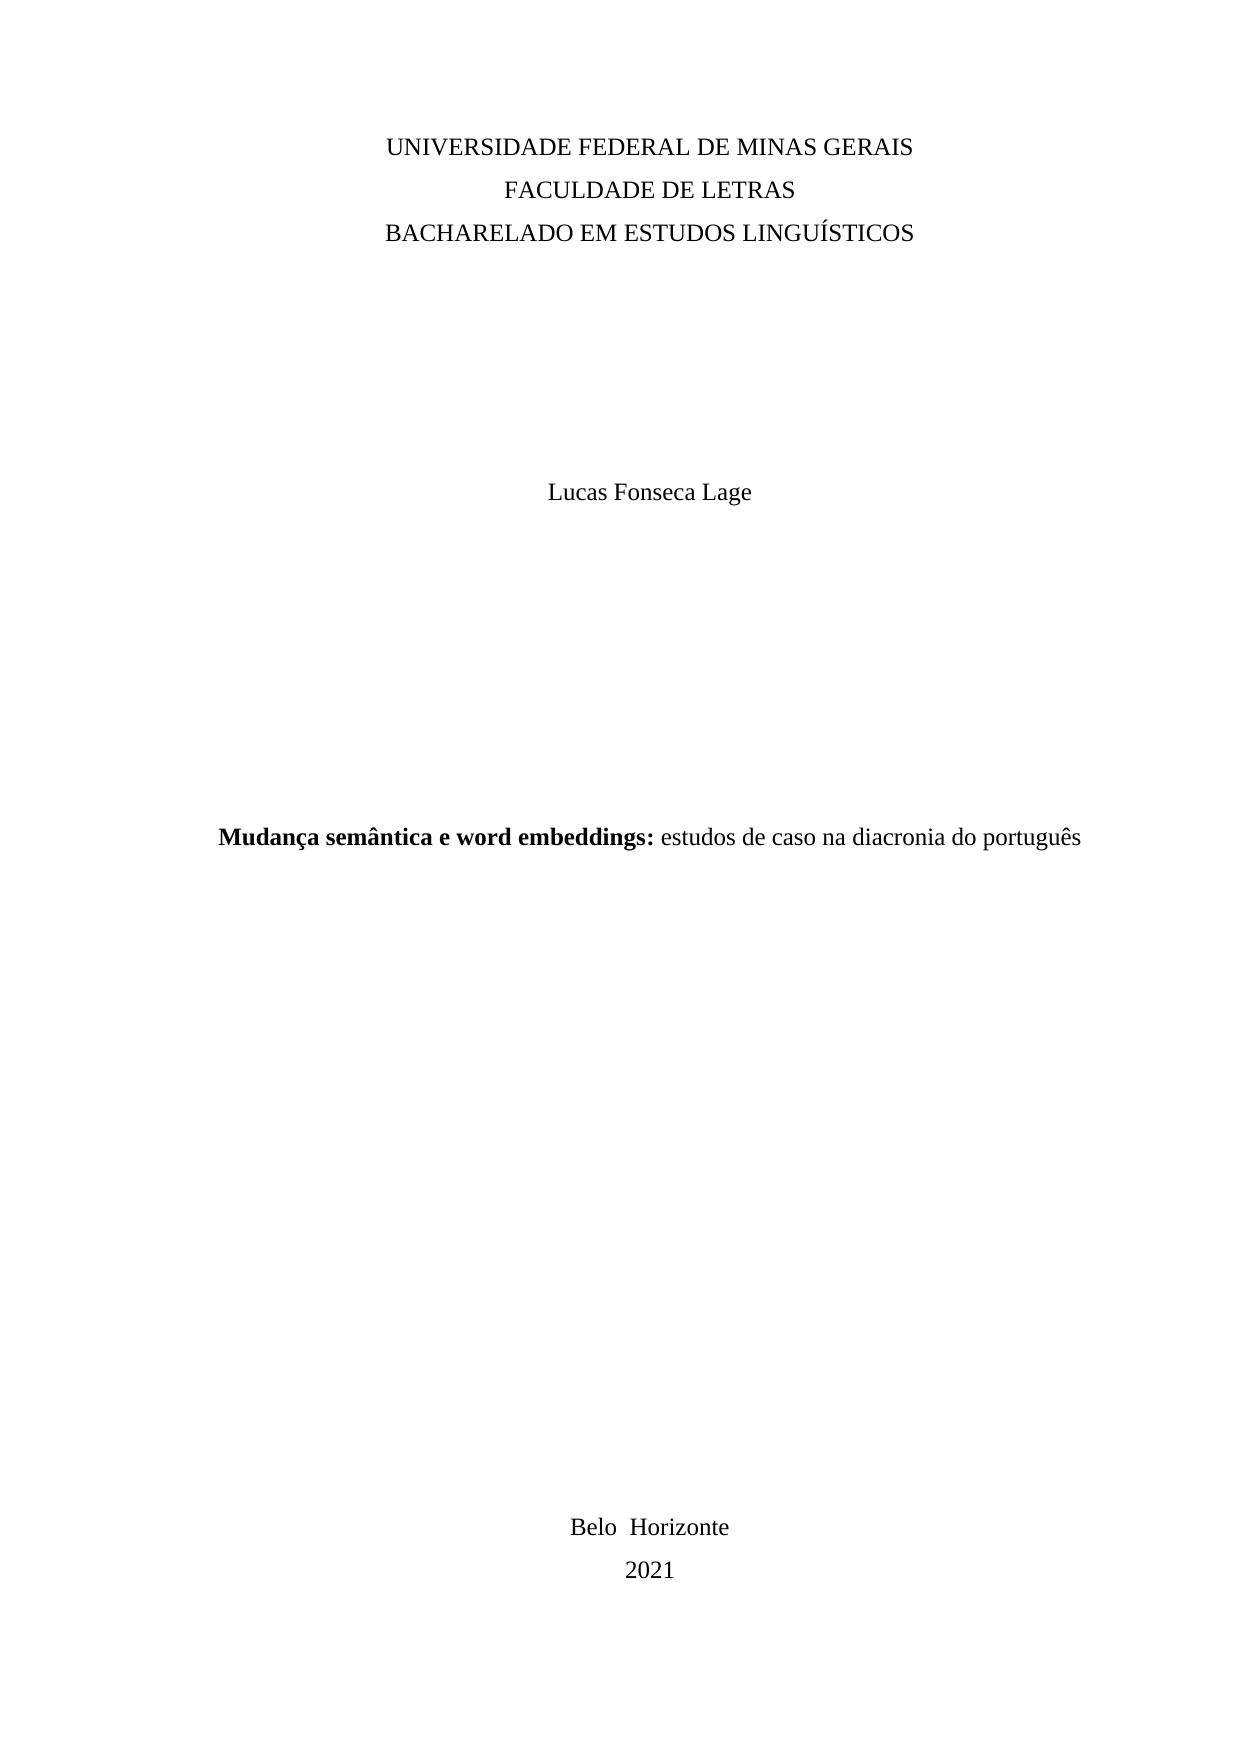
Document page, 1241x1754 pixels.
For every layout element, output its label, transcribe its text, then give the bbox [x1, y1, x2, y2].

text Lucas Fonseca Lage [177, 477, 1122, 505]
text BACHARELADO EM ESTUDOS LINGUÍSTICOS [177, 218, 1122, 247]
text 2021 [177, 1555, 1122, 1583]
text FACULDADE DE LETRAS [177, 175, 1122, 203]
text UNIVERSIDADE FEDERAL DE MINAS GERAIS [177, 132, 1122, 160]
text Belo Horizonte [177, 1512, 1122, 1540]
text Mudança semântica e word embeddings: estudos de caso na diacronia do português [177, 822, 1122, 850]
